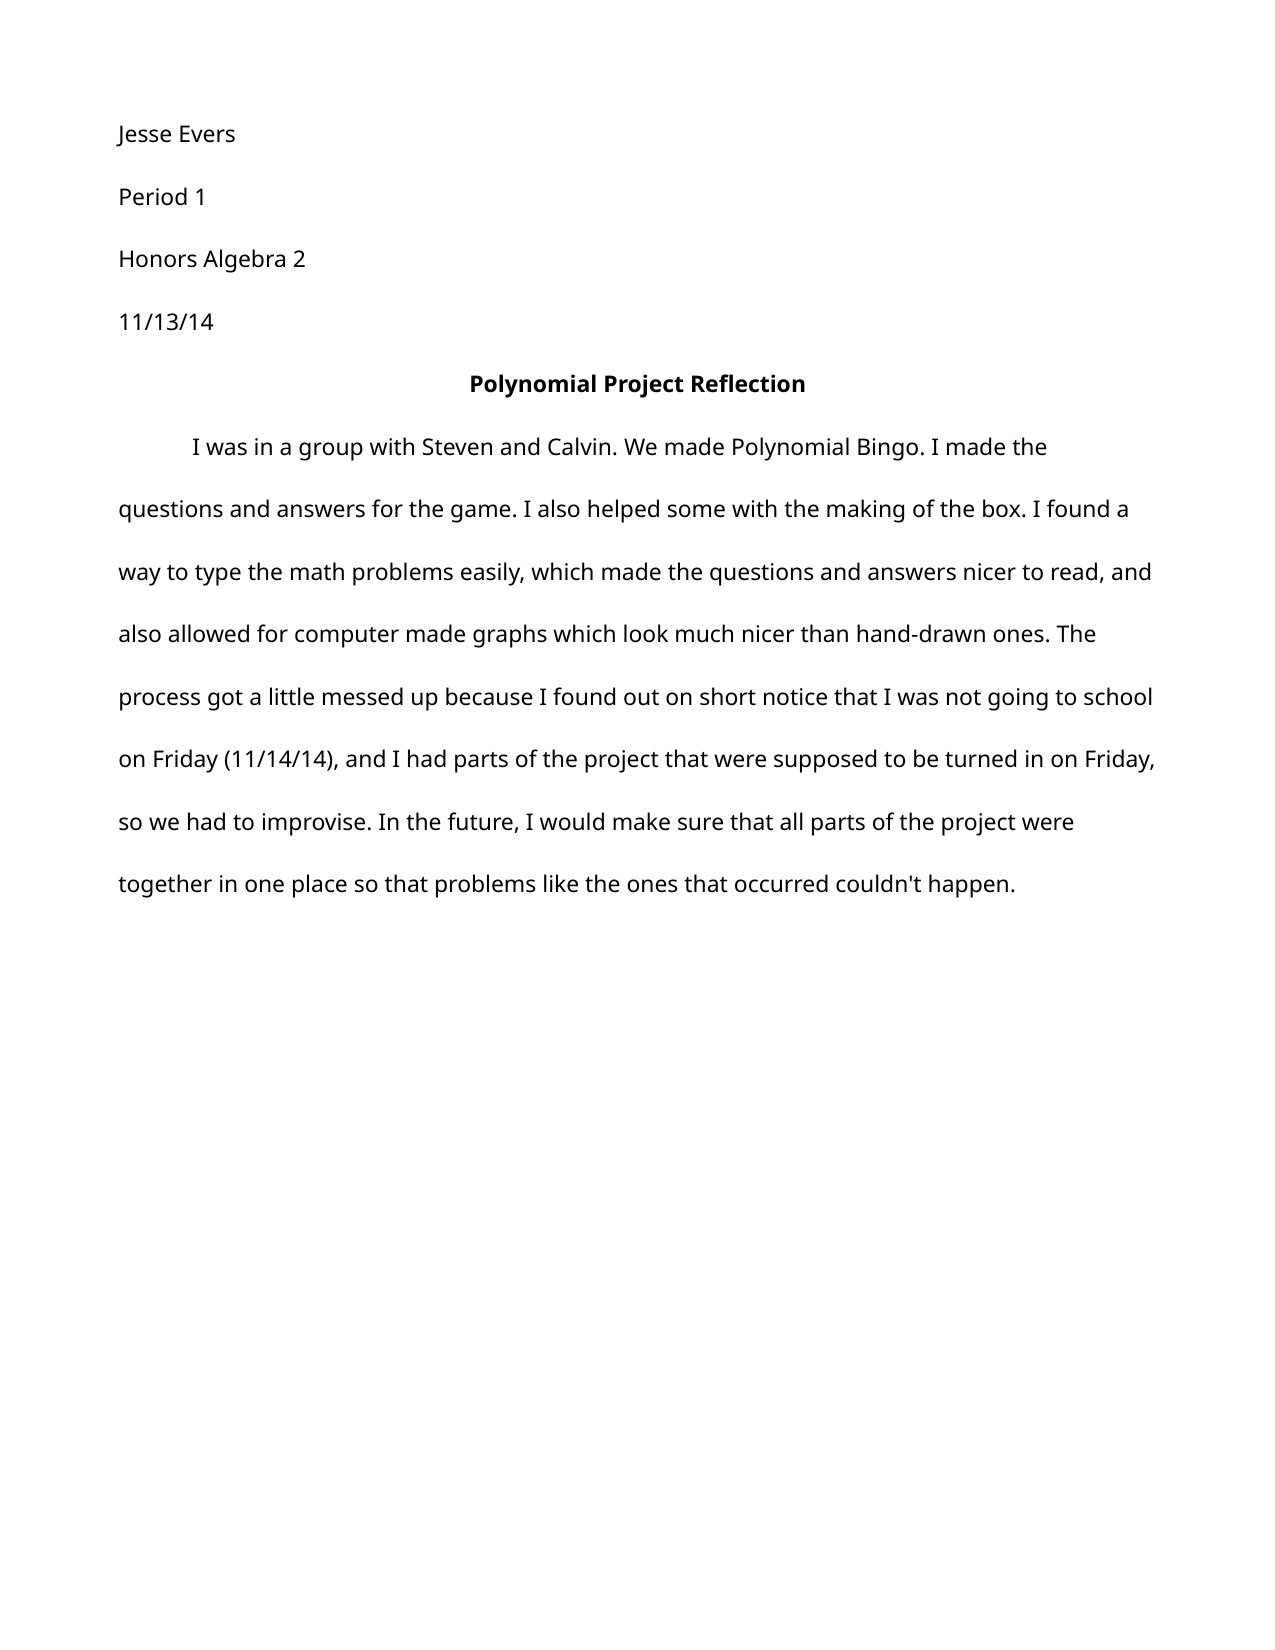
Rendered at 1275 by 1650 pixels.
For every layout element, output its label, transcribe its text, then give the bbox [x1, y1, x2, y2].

text Period 1 [118, 181, 1157, 212]
text 11/13/14 [118, 306, 1157, 337]
text Polynomial Project Reflection [118, 368, 1157, 399]
text I was in a group with Steven and Calvin. We made Polynomial Bingo. I made the questions and answers for the game. I also helped some with the making of the box. I found a way to type the math problems easily, which made the questions and answers nicer to read, and also allowed for computer made graphs which look much nicer than hand-drawn ones. The process got a little messed up because I found out on short notice that I was not going to school on Friday (11/14/14), and I had parts of the project that were supposed to be turned in on Friday, so we had to improvise. In the future, I would make sure that all parts of the project were together in one place so that problems like the ones that occurred couldn't happen. [118, 431, 1157, 899]
text Jesse Evers [118, 118, 1157, 149]
text Honors Algebra 2 [118, 243, 1157, 274]
